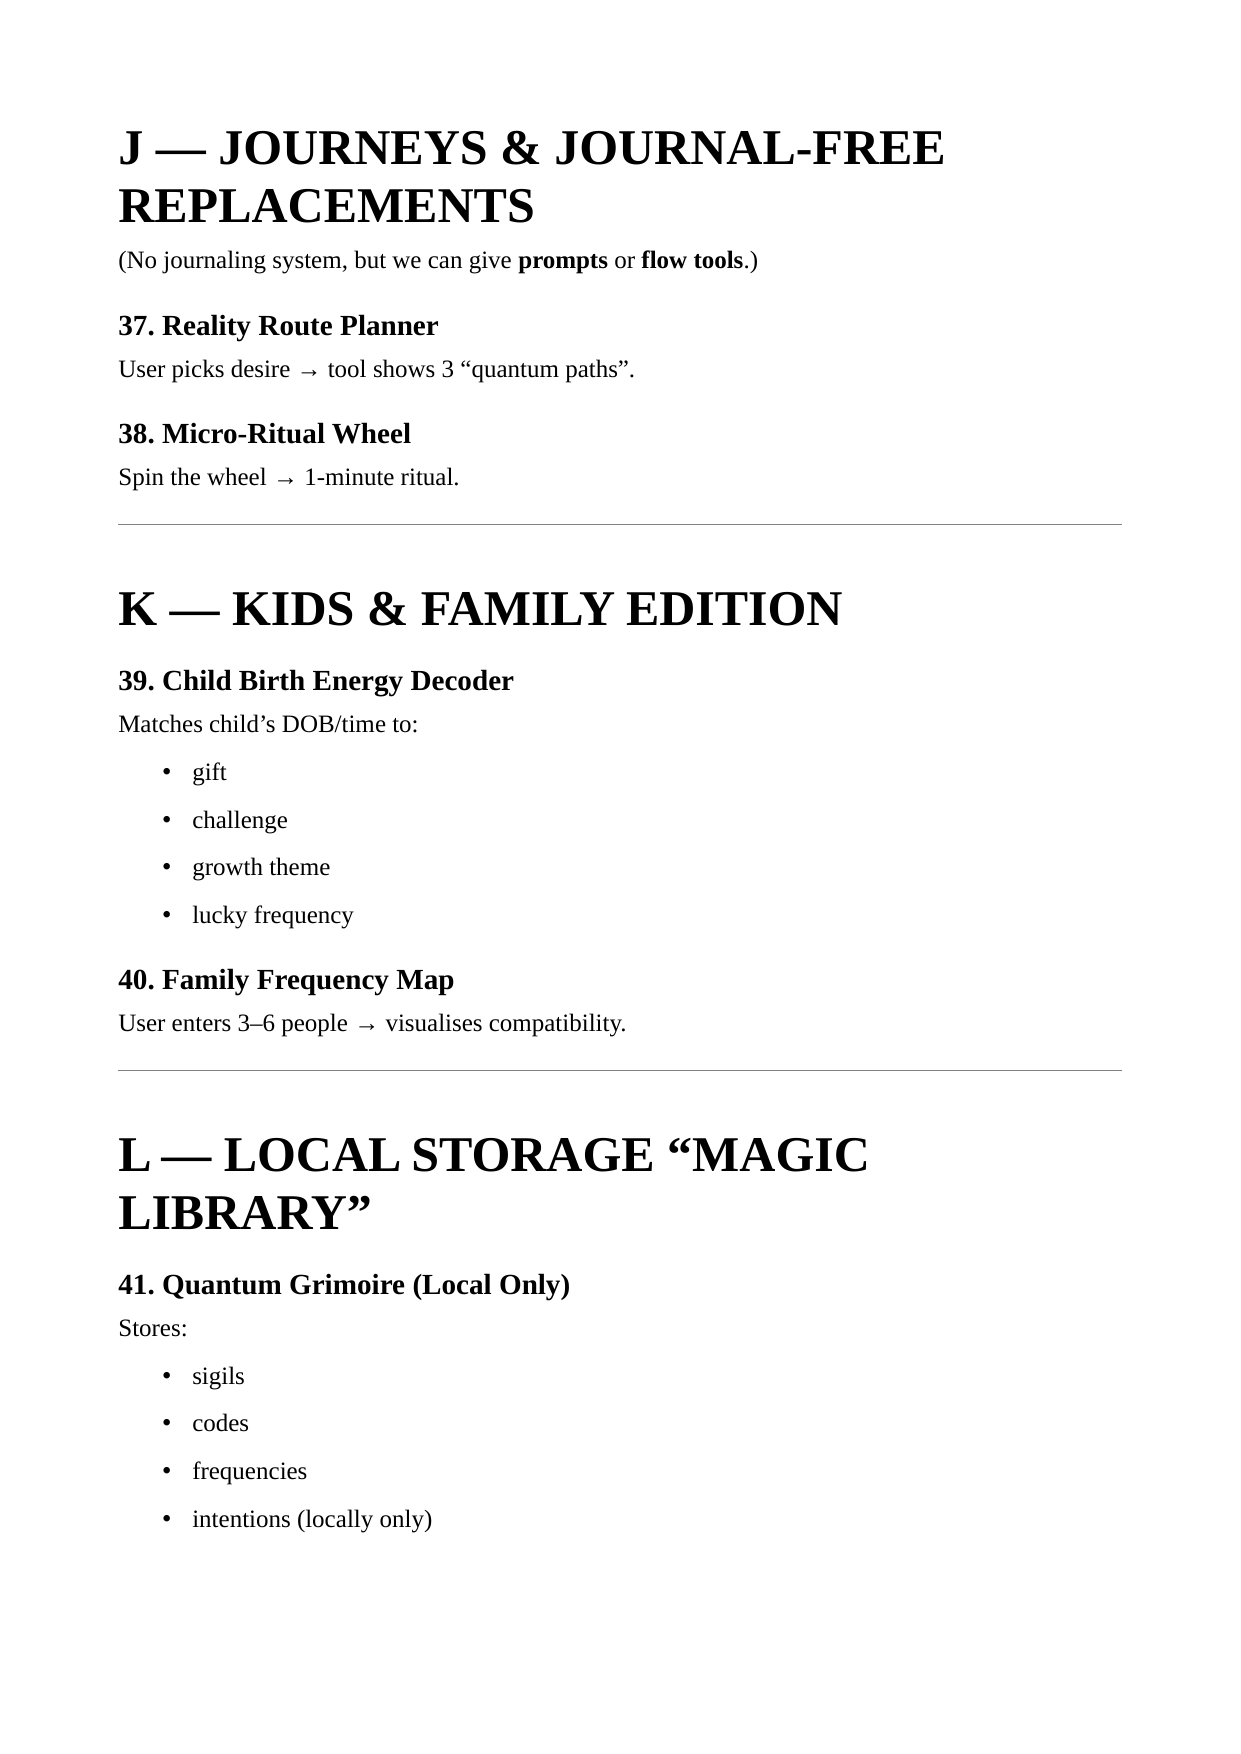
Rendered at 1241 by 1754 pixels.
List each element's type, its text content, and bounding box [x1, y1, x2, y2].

text Spin the wheel → 1-minute ritual. [118, 462, 1122, 491]
subtitle L — LOCAL STORAGE “MAGIC LIBRARY” [118, 1125, 1122, 1240]
list intentions (locally only) [162, 1504, 1122, 1532]
list frequencies [162, 1456, 1122, 1485]
subtitle K — KIDS & FAMILY EDITION [118, 579, 1122, 636]
subtitle 41. Quantum Grimoire (Local Only) [118, 1267, 1122, 1301]
text (No journaling system, but we can give prompts or flow tools.) [118, 246, 1122, 274]
text Stores: [118, 1313, 1122, 1342]
list challenge [162, 805, 1122, 833]
text User picks desire → tool shows 3 “quantum paths”. [118, 354, 1122, 383]
subtitle 38. Micro-Ritual Wheel [118, 416, 1122, 449]
list codes [162, 1408, 1122, 1437]
list sigils [162, 1361, 1122, 1389]
subtitle J — JOURNEYS & JOURNAL-FREE REPLACEMENTS [118, 118, 1122, 233]
text Matches child’s DOB/time to: [118, 709, 1122, 738]
text User enters 3–6 people → visualises compatibility. [118, 1008, 1122, 1037]
subtitle 37. Reality Route Planner [118, 308, 1122, 341]
list lucky frequency [162, 900, 1122, 929]
subtitle 39. Child Birth Energy Decoder [118, 663, 1122, 697]
subtitle 40. Family Frequency Map [118, 962, 1122, 996]
list growth theme [162, 852, 1122, 881]
list gift [162, 757, 1122, 786]
